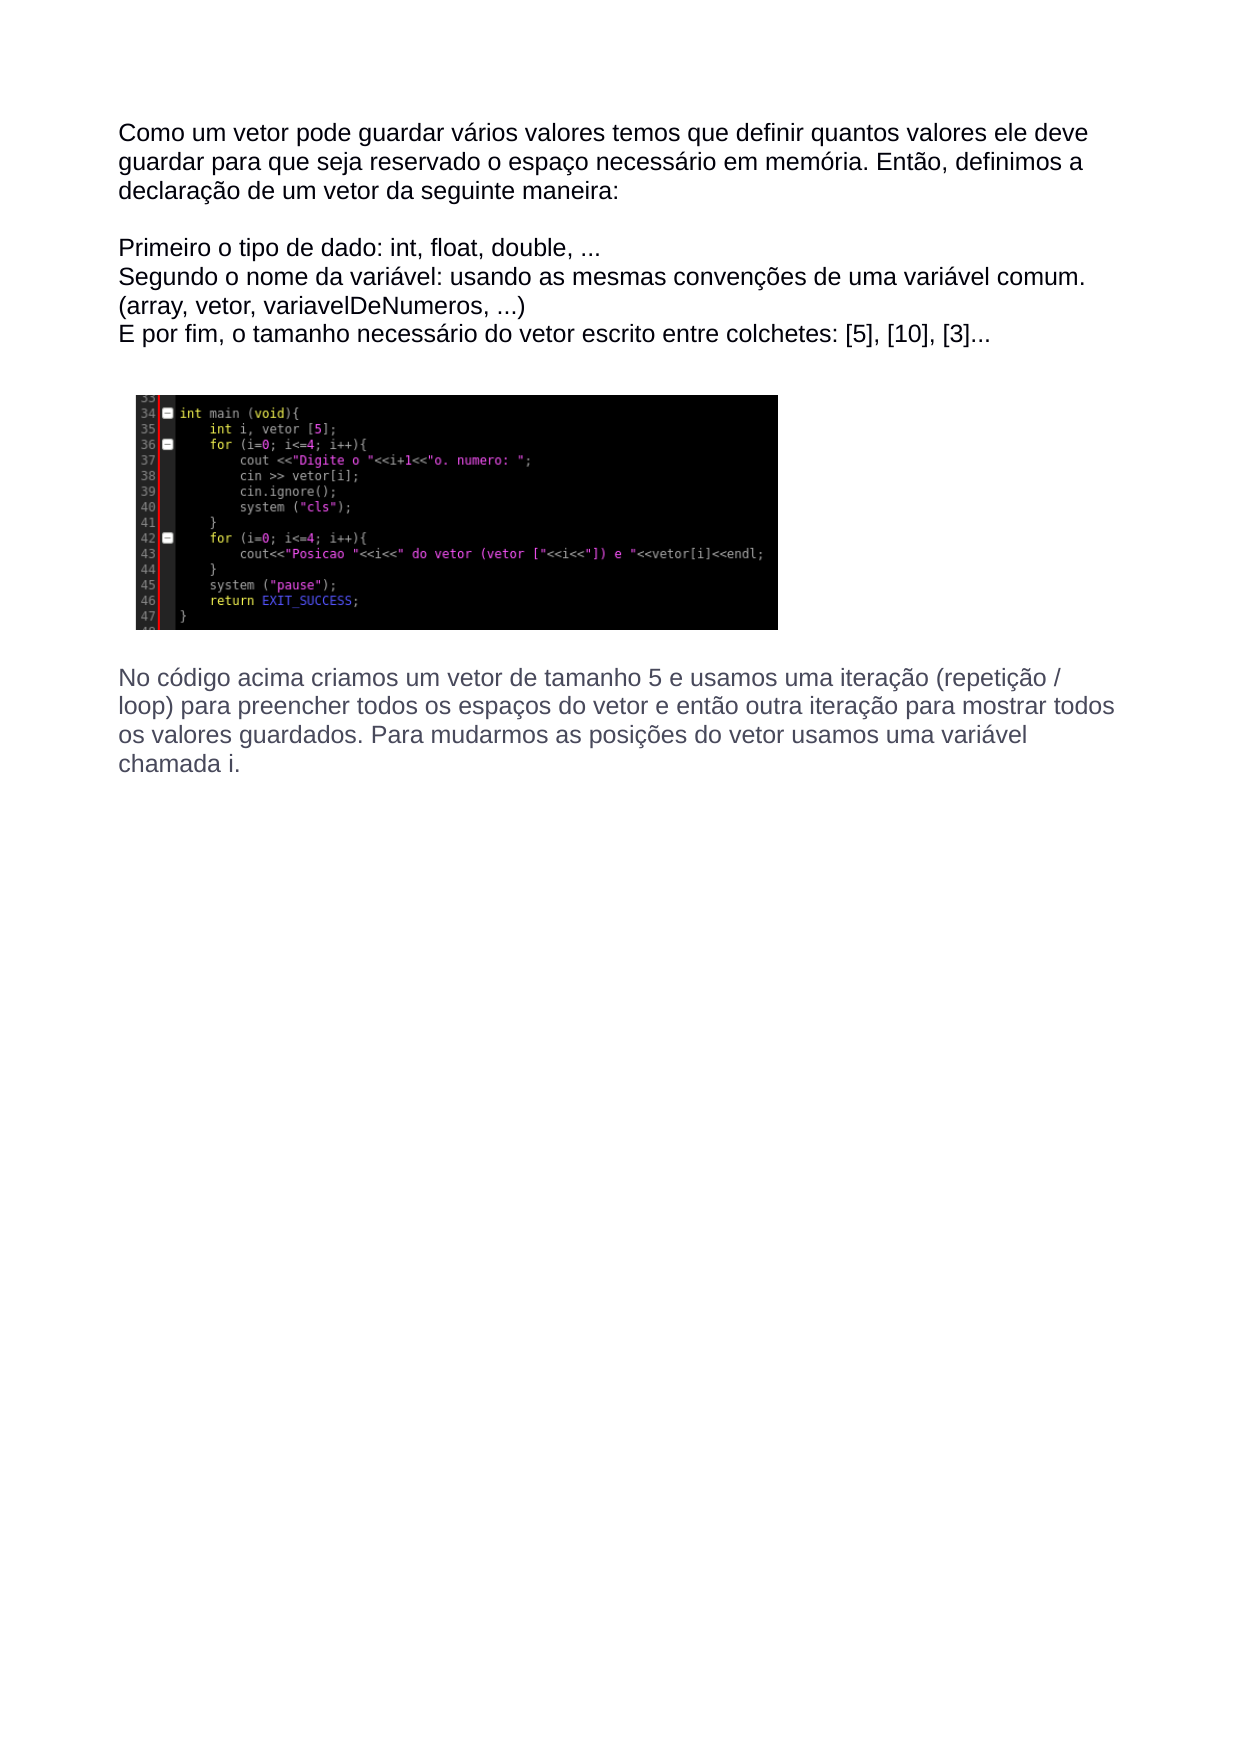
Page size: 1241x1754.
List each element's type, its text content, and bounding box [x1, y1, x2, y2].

text E por fim, o tamanho necessário do vetor escrito entre colchetes: [5], [10], [3]... [118, 319, 1122, 348]
text Como um vetor pode guardar vários valores temos que definir quantos valores ele deve guardar para que seja reservado o espaço necessário em memória. Então, definimos a declaração de um vetor da seguinte maneira: [118, 118, 1122, 204]
text Segundo o nome da variável: usando as mesmas convenções de uma variável comum. (array, vetor, variavelDeNumeros, ...) [118, 262, 1122, 319]
text No código acima criamos um vetor de tamanho 5 e usamos uma iteração (repetição / loop) para preencher todos os espaços do vetor e então outra iteração para mostrar todos os valores guardados. Para mudarmos as posições do vetor usamos uma variável chamada i. [118, 662, 1122, 777]
text Primeiro o tipo de dado: int, float, double, ... [118, 233, 1122, 262]
picture [135, 395, 778, 630]
